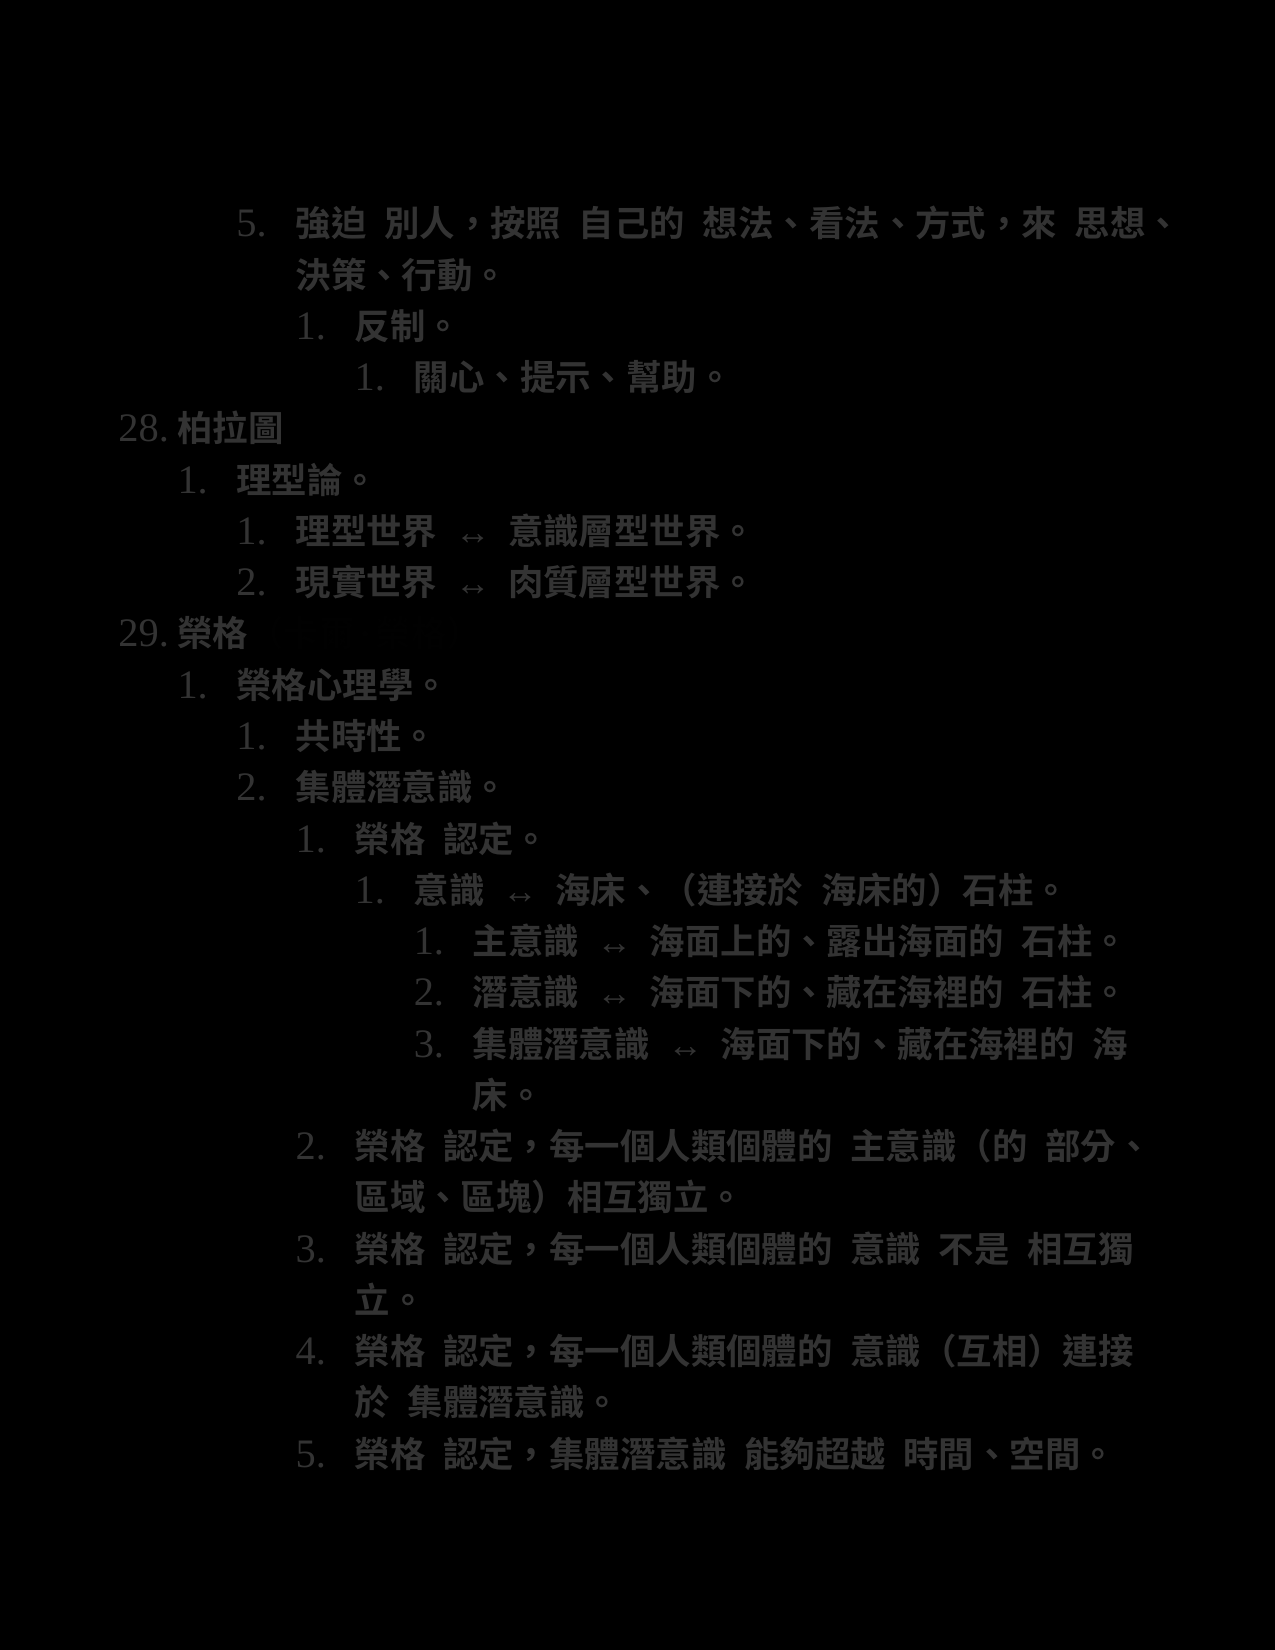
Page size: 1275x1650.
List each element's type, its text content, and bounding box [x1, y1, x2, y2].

list 集體潛意識 ↔ 海面下的、藏在海裡的 海床。 [413, 1016, 1157, 1118]
list 榮格 認定，集體潛意識 能夠超越 時間、空間。 [295, 1426, 1157, 1477]
list 共時性。 [236, 708, 1157, 760]
list 主意識 ↔ 海面上的、露出海面的 石柱。 [413, 913, 1157, 965]
list 集體潛意識。 [236, 760, 1157, 811]
list 關心、提示、幫助。 [354, 349, 1157, 401]
list 榮格 認定，每一個人類個體的 意識 不是 相互獨立。 [295, 1221, 1157, 1323]
list 榮格（卡爾·榮格） [118, 606, 1157, 657]
list 榮格 認定，每一個人類個體的 主意識（的 部分、區域、區塊）相互獨立。 [295, 1118, 1157, 1221]
list 理型世界 ↔ 意識層型世界。 [236, 503, 1157, 554]
list 榮格心理學。 [177, 657, 1157, 708]
list 意識 ↔ 海床、（連接於 海床的）石柱。 [354, 862, 1157, 913]
list 現實世界 ↔ 肉質層型世界。 [236, 554, 1157, 606]
list 榮格 認定，每一個人類個體的 意識（互相）連接於 集體潛意識。 [295, 1323, 1157, 1426]
list 強迫 別人，按照 自己的 想法、看法、方式，來 思想、決策、行動。 [236, 196, 1157, 298]
list 反制。 [295, 298, 1157, 349]
list 潛意識 ↔ 海面下的、藏在海裡的 石柱。 [413, 965, 1157, 1016]
list 榮格 認定。 [295, 811, 1157, 862]
list 理型論。 [177, 452, 1157, 503]
list 柏拉圖 [118, 401, 1157, 452]
